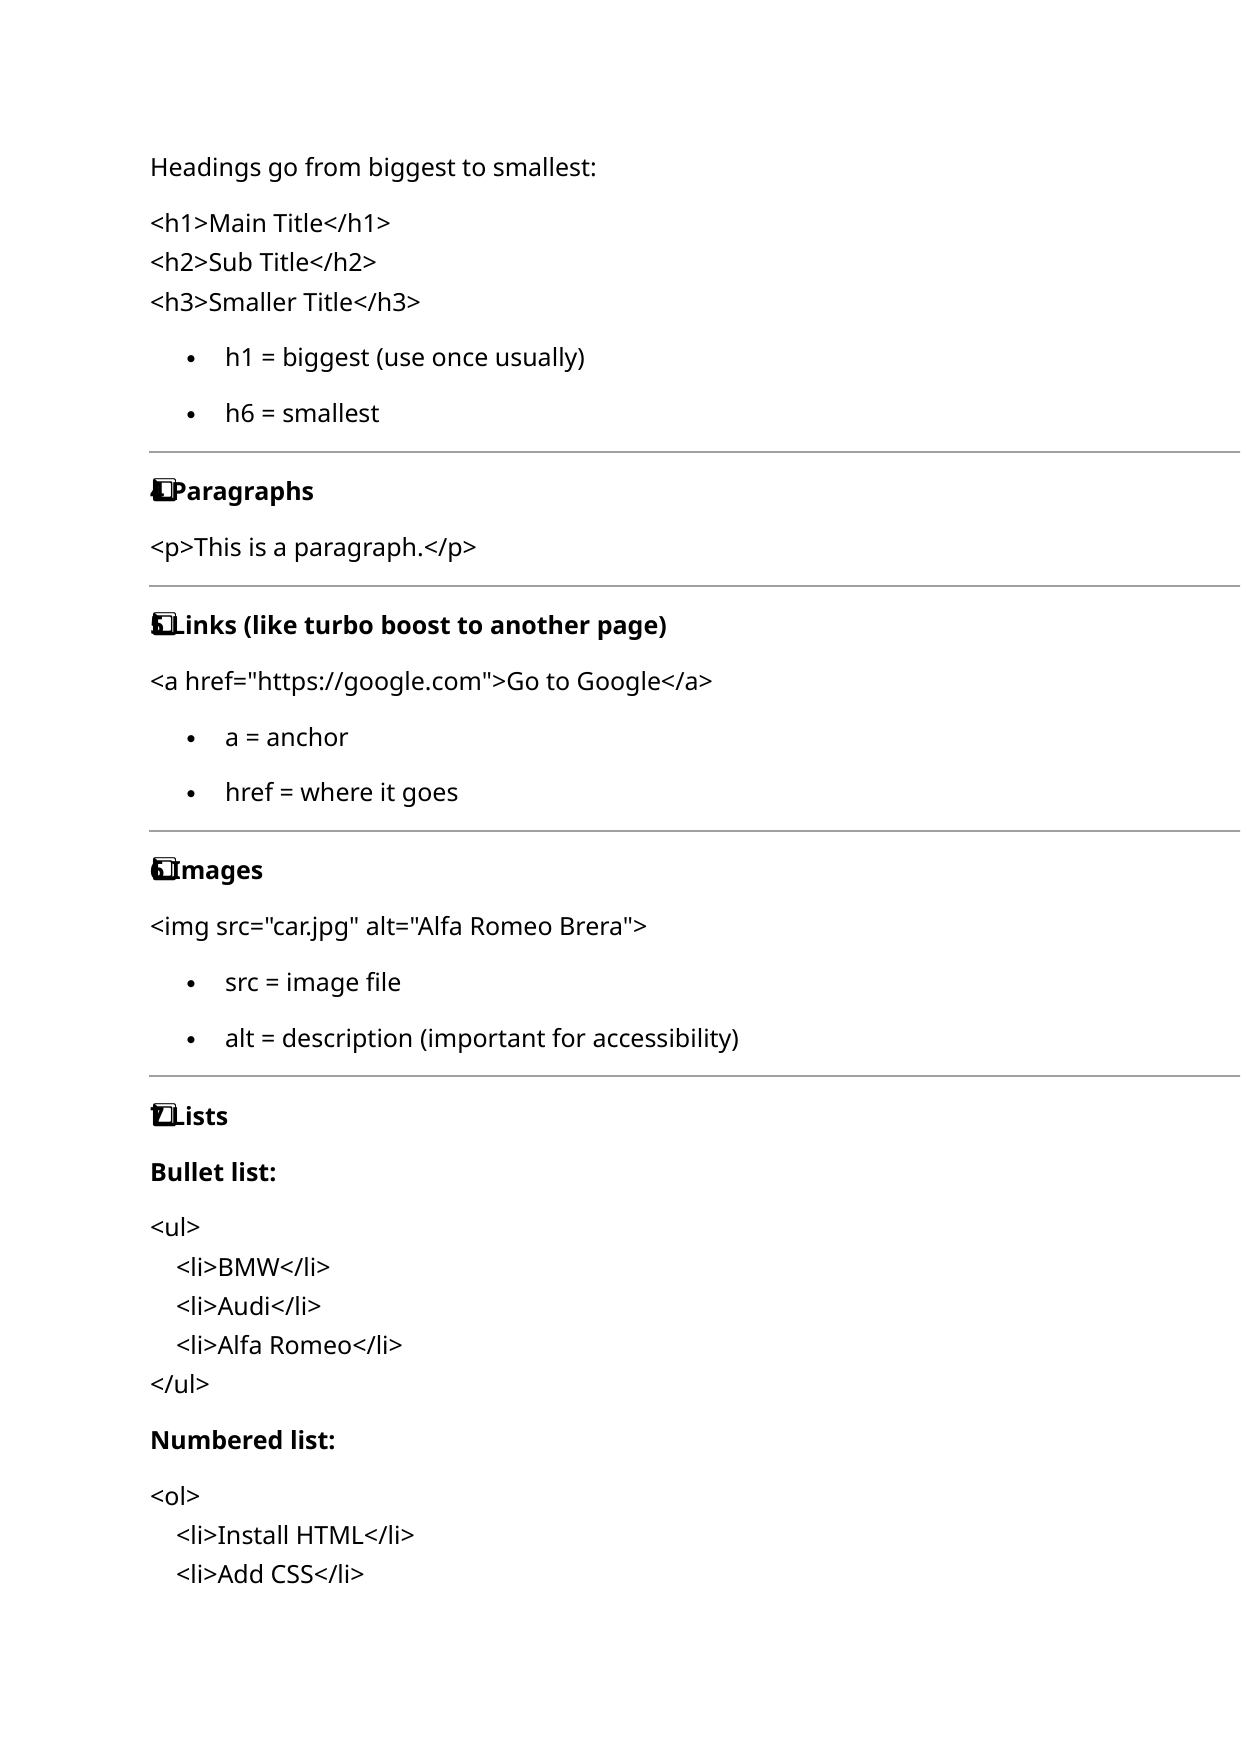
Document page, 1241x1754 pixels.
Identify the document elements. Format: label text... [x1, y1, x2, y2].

text <p>This is a paragraph.</p> [150, 529, 1090, 564]
text <ul> <li>BMW</li> <li>Audi</li> <li>Alfa Romeo</li> </ul> [150, 1210, 1090, 1401]
text 4️⃣ Paragraphs [150, 474, 1090, 508]
list alt = description (important for accessibility) [187, 1020, 1090, 1054]
text <h1>Main Title</h1> <h2>Sub Title</h2> <h3>Smaller Title</h3> [150, 206, 1090, 318]
text 7️⃣ Lists [150, 1098, 1090, 1132]
text <ol> <li>Install HTML</li> <li>Add CSS</li> [150, 1478, 1090, 1591]
text 5️⃣ Links (like turbo boost to another page) [150, 607, 1090, 642]
list h1 = biggest (use once usually) [187, 340, 1090, 374]
text Headings go from biggest to smallest: [150, 150, 1090, 184]
list src = image file [187, 964, 1090, 999]
text <img src="car.jpg" alt="Alfa Romeo Brera"> [150, 909, 1090, 943]
text <a href="https://google.com">Go to Google</a> [150, 663, 1090, 697]
list href = where it goes [187, 775, 1090, 809]
list a = anchor [187, 719, 1090, 753]
text Numbered list: [150, 1422, 1090, 1457]
list h6 = smallest [187, 396, 1090, 430]
text Bullet list: [150, 1154, 1090, 1188]
text 6️⃣ Images [150, 853, 1090, 887]
